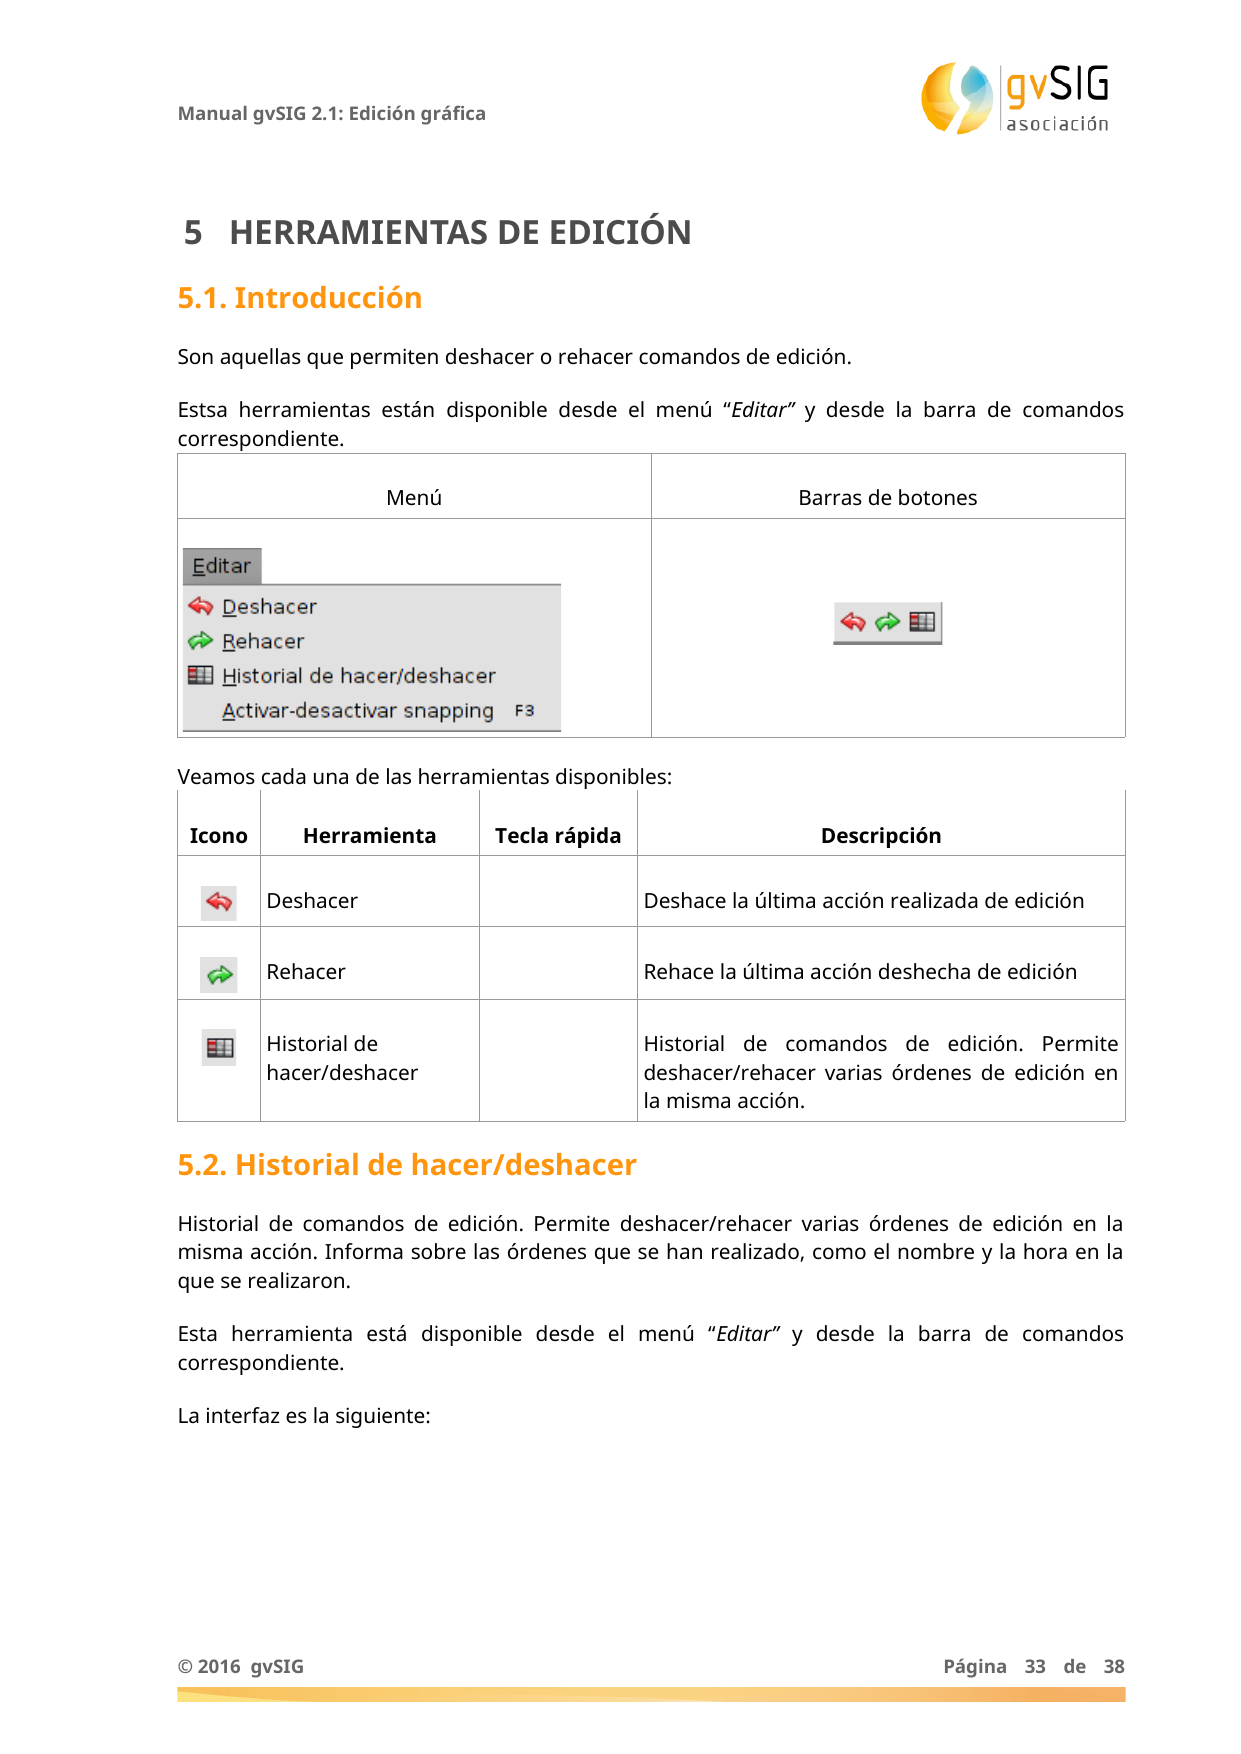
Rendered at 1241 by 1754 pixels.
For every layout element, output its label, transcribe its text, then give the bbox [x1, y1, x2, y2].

picture [201, 1029, 237, 1066]
table_cell [178, 927, 260, 999]
subtitle 5.2. Historial de hacer/deshacer [177, 1144, 1125, 1184]
table_cell Historial de comandos de edición. Permite deshacer/rehacer varias órdenes de edición en la misma acción. [638, 1000, 1125, 1121]
subtitle 5.1. Introducción [177, 277, 1125, 317]
table_header Herramienta [261, 790, 479, 855]
text Esta herramienta está disponible desde el menú “Editar” y desde la barra de comandos correspondiente. [177, 1319, 1125, 1376]
text Estsa herramientas están disponible desde el menú “Editar” y desde la barra de comandos correspondiente. [177, 396, 1125, 452]
table_cell Historial de hacer/deshacer [261, 1000, 479, 1121]
text La interfaz es la siguiente: [177, 1401, 1125, 1430]
picture [902, 47, 1122, 148]
table_header Descripción [638, 790, 1125, 855]
table_cell [480, 856, 637, 926]
text Son aquellas que permiten deshacer o rehacer comandos de edición. [177, 342, 1125, 371]
table_cell Rehacer [261, 927, 479, 999]
table_cell [480, 1000, 637, 1121]
table_header Icono [178, 790, 260, 855]
table_cell Rehace la última acción deshecha de edición [638, 927, 1125, 999]
table_cell [178, 519, 651, 737]
picture [182, 548, 562, 732]
subtitle Herramientas de edición [183, 208, 1125, 254]
table_cell [178, 856, 260, 926]
table_cell Deshace la última acción realizada de edición [638, 856, 1125, 926]
text Veamos cada una de las herramientas disponibles: [177, 762, 1125, 790]
picture [833, 602, 943, 645]
picture [200, 957, 238, 993]
picture [177, 1687, 1126, 1702]
table_cell [480, 927, 637, 999]
table_cell [652, 519, 1125, 737]
table_header Barras de botones [652, 454, 1125, 517]
text Historial de comandos de edición. Permite deshacer/rehacer varias órdenes de edición en la misma acción. Informa sobre las órdenes que se han realizado, como el nombre y la hora en la que se realizaron. [177, 1209, 1125, 1294]
table_header Menú [178, 454, 651, 517]
table_header Tecla rápida [480, 790, 637, 855]
table_cell Deshacer [261, 856, 479, 926]
picture [200, 886, 237, 921]
table_cell [178, 1000, 260, 1121]
